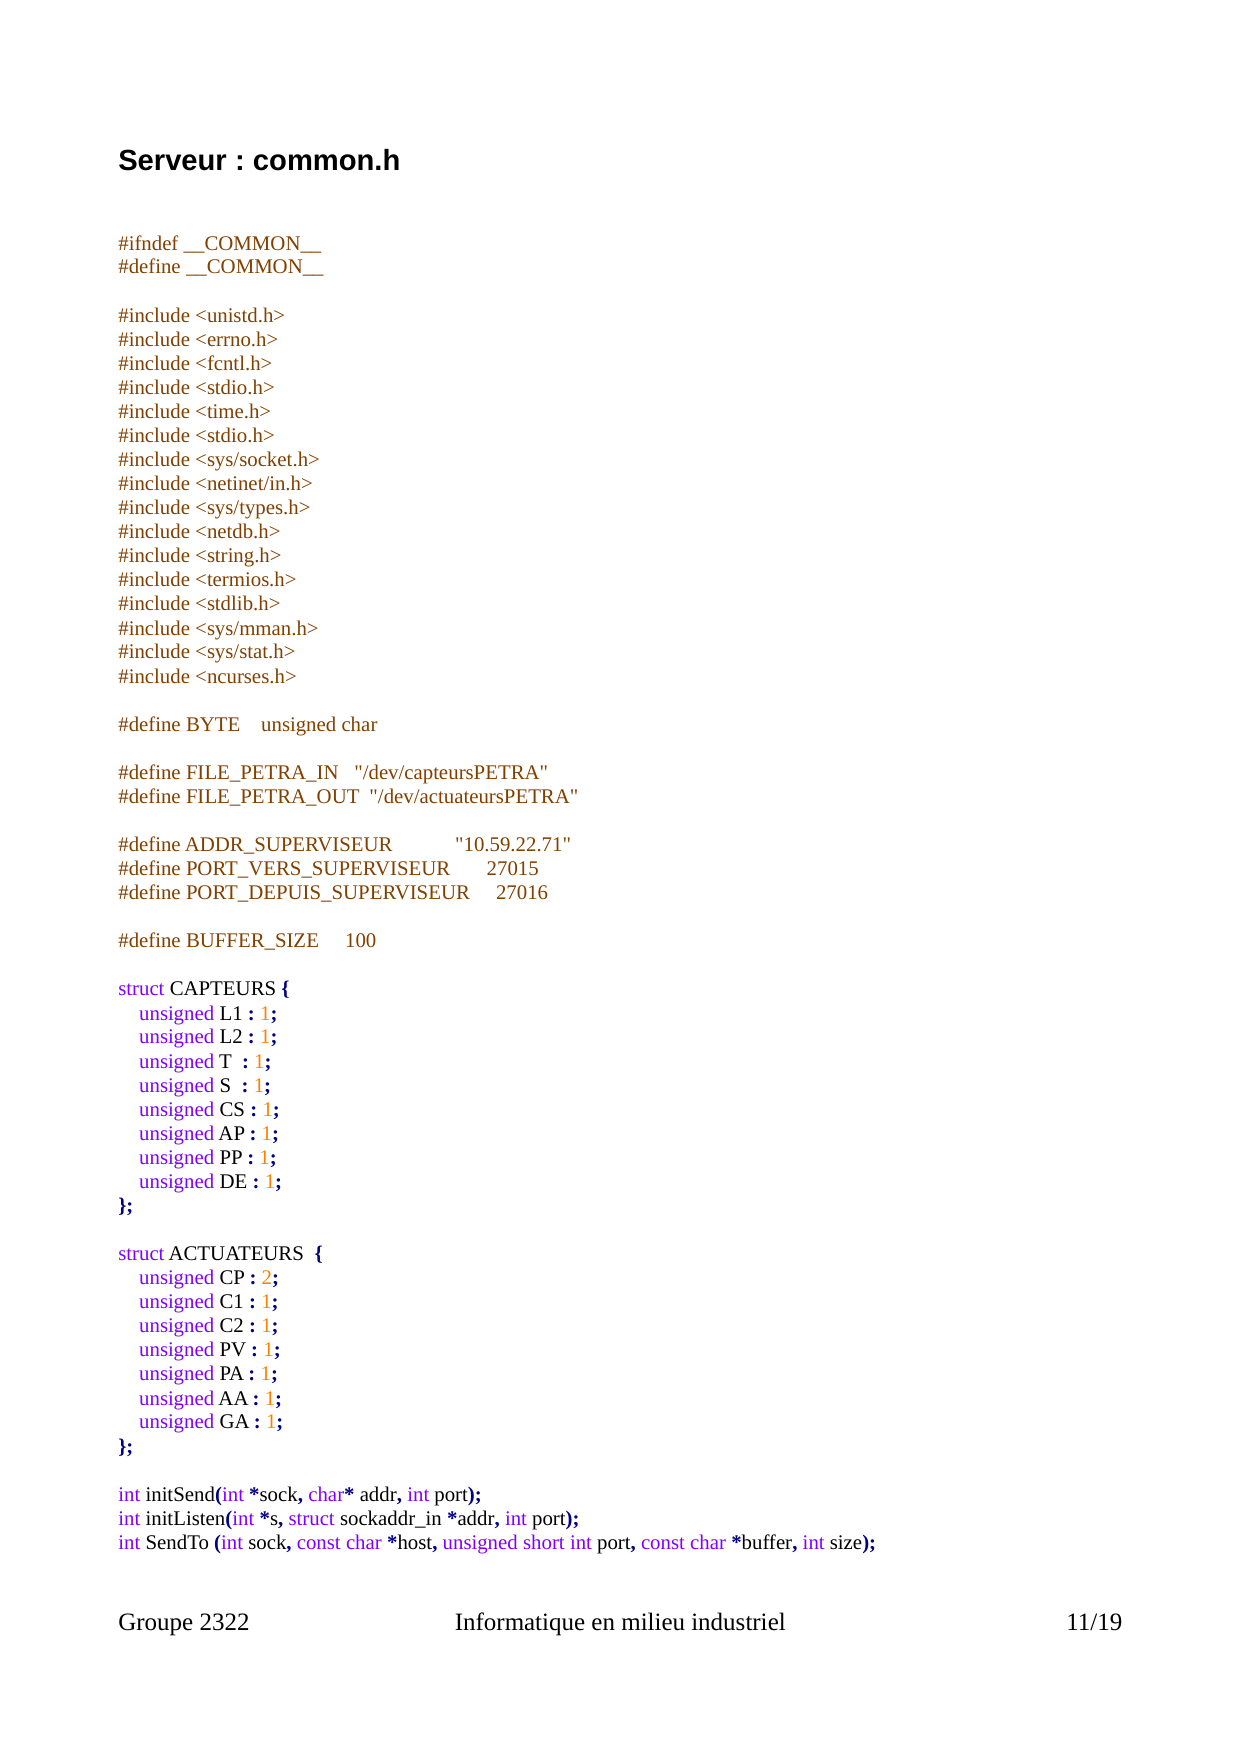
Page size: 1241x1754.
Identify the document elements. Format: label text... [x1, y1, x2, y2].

text #define FILE_PETRA_OUT "/dev/actuateursPETRA" [118, 784, 1122, 808]
text unsigned L2 : 1; [118, 1024, 1122, 1048]
text unsigned PP : 1; [118, 1145, 1122, 1169]
text unsigned C1 : 1; [118, 1289, 1122, 1313]
text #define PORT_DEPUIS_SUPERVISEUR 27016 [118, 880, 1122, 904]
text #include <netinet/in.h> [118, 471, 1122, 495]
text #include <stdlib.h> [118, 591, 1122, 615]
text unsigned GA : 1; [118, 1409, 1122, 1433]
text unsigned PA : 1; [118, 1361, 1122, 1385]
text #include <sys/mman.h> [118, 615, 1122, 639]
text unsigned PV : 1; [118, 1337, 1122, 1361]
text int initSend(int *sock, char* addr, int port); [118, 1482, 1122, 1506]
text #include <stdio.h> [118, 423, 1122, 447]
text #define __COMMON__ [118, 254, 1122, 278]
text #define PORT_VERS_SUPERVISEUR 27015 [118, 856, 1122, 880]
text unsigned DE : 1; [118, 1169, 1122, 1193]
text #define FILE_PETRA_IN "/dev/capteursPETRA" [118, 760, 1122, 784]
text #define BYTE unsigned char [118, 712, 1122, 736]
text #include <ncurses.h> [118, 663, 1122, 688]
text unsigned AA : 1; [118, 1385, 1122, 1409]
text #include <unistd.h> [118, 303, 1122, 327]
text unsigned S : 1; [118, 1073, 1122, 1097]
subtitle Serveur : common.h [118, 143, 1122, 177]
text unsigned AP : 1; [118, 1121, 1122, 1145]
text unsigned L1 : 1; [118, 1000, 1122, 1024]
text #define BUFFER_SIZE 100 [118, 928, 1122, 952]
text struct ACTUATEURS { [118, 1241, 1122, 1265]
text int initListen(int *s, struct sockaddr_in *addr, int port); [118, 1506, 1122, 1530]
text #include <errno.h> [118, 327, 1122, 351]
text #include <sys/socket.h> [118, 447, 1122, 471]
text }; [118, 1433, 1122, 1458]
text #include <termios.h> [118, 567, 1122, 591]
text #include <fcntl.h> [118, 351, 1122, 375]
text #include <stdio.h> [118, 375, 1122, 399]
text #define ADDR_SUPERVISEUR "10.59.22.71" [118, 832, 1122, 856]
text unsigned CP : 2; [118, 1265, 1122, 1289]
text unsigned C2 : 1; [118, 1313, 1122, 1337]
text #ifndef __COMMON__ [118, 230, 1122, 254]
text #include <sys/types.h> [118, 495, 1122, 519]
text }; [118, 1193, 1122, 1217]
text #include <string.h> [118, 543, 1122, 567]
text unsigned T : 1; [118, 1048, 1122, 1073]
text #include <netdb.h> [118, 519, 1122, 543]
text struct CAPTEURS { [118, 976, 1122, 1000]
text int SendTo (int sock, const char *host, unsigned short int port, const char *buffer, int size); [118, 1530, 1122, 1554]
text unsigned CS : 1; [118, 1097, 1122, 1121]
text #include <sys/stat.h> [118, 639, 1122, 663]
text #include <time.h> [118, 399, 1122, 423]
